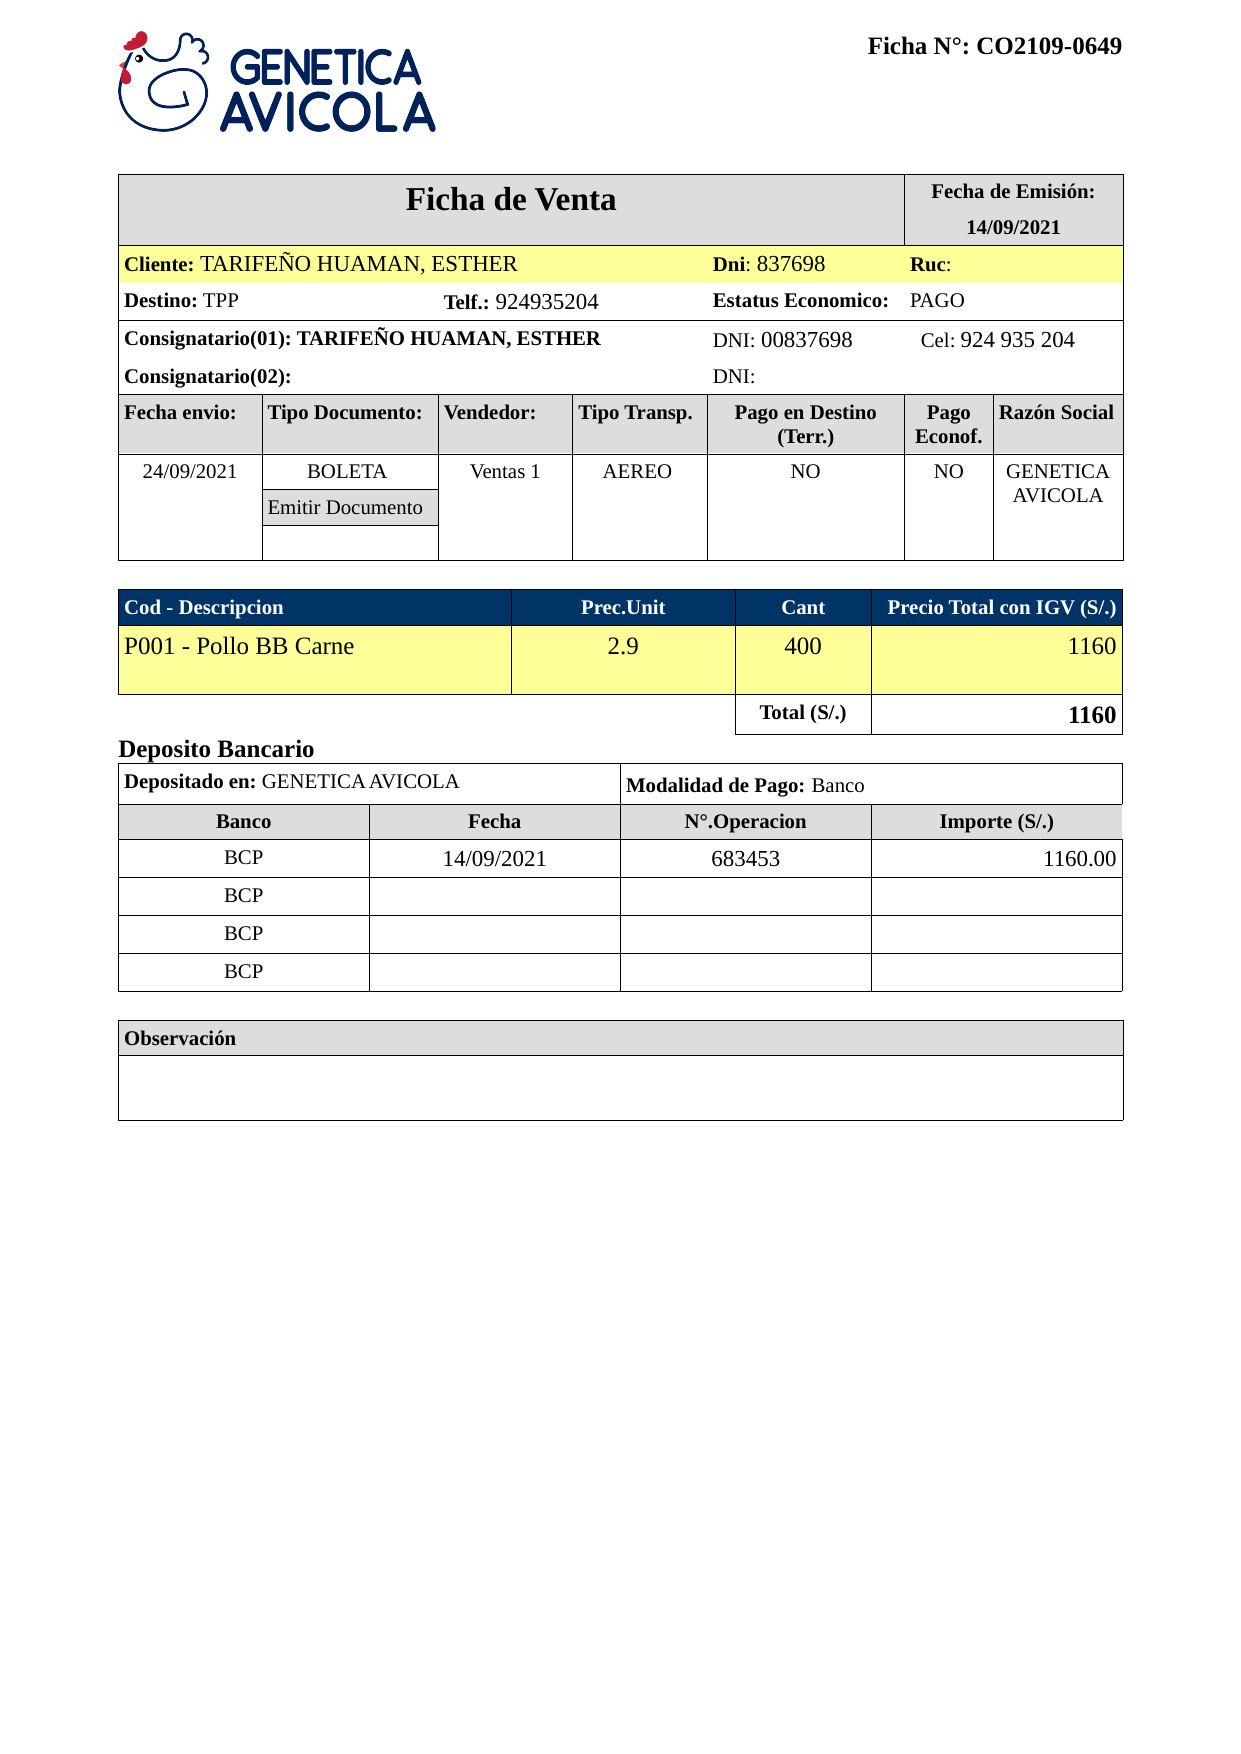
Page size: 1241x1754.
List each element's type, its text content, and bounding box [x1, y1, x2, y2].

table_header Observación [119, 1021, 1123, 1055]
table_cell [118, 695, 511, 734]
table_cell Dni: 837698 [707, 246, 904, 283]
table_cell P001 - Pollo BB Carne [119, 626, 511, 694]
table_cell 1160 [872, 626, 1122, 694]
table_cell Banco [119, 805, 369, 839]
table_cell [263, 526, 438, 560]
table_cell Consignatario(01): TARIFEÑO HUAMAN, ESTHER [119, 321, 707, 358]
table_cell Telf.: 924935204 [438, 283, 707, 320]
picture [118, 31, 436, 132]
table_cell Importe (S/.) [872, 805, 1122, 839]
table_cell Cliente: TARIFEÑO HUAMAN, ESTHER [119, 246, 707, 283]
table_cell Fecha envio: [119, 395, 262, 453]
table_cell 683453 [621, 840, 871, 877]
table_cell DNI: 00837698 [707, 321, 915, 358]
table_cell Pago en Destino (Terr.) [708, 395, 904, 453]
table_cell Razón Social [994, 395, 1123, 453]
table_cell Tipo Transp. [573, 395, 707, 453]
table_cell 14/09/2021 [370, 840, 620, 877]
table_header Precio Total con IGV (S/.) [872, 590, 1122, 625]
table_cell 2.9 [512, 626, 735, 694]
table_cell NO [905, 455, 993, 560]
table_header Ficha de Venta [119, 175, 904, 245]
table_header Fecha de Emisión: [905, 175, 1123, 209]
table_cell DNI: [707, 358, 1123, 394]
table_cell [370, 878, 620, 915]
table_cell [621, 916, 871, 953]
table_cell [872, 954, 1122, 991]
table_cell BCP [119, 840, 369, 877]
table_cell 1160.00 [872, 840, 1122, 877]
table_header Cod - Descripcion [119, 590, 511, 625]
table_cell [370, 916, 620, 953]
table_cell Emitir Documento [263, 490, 438, 525]
table_header Modalidad de Pago: Banco [621, 764, 1122, 803]
table_cell [872, 878, 1122, 915]
table_cell [872, 916, 1122, 953]
table_cell Estatus Economico: [707, 283, 904, 320]
table_cell [511, 695, 735, 734]
table_cell Tipo Documento: [263, 395, 438, 453]
table_cell Total (S/.) [736, 695, 871, 734]
table_cell BCP [119, 954, 369, 991]
table_cell 1160 [872, 695, 1122, 734]
table_cell 24/09/2021 [119, 455, 262, 560]
table_cell [370, 954, 620, 991]
table_header Cant [736, 590, 871, 625]
table_cell N°.Operacion [621, 805, 871, 839]
table_cell BOLETA [263, 455, 438, 489]
table_cell [621, 954, 871, 991]
table_cell NO [708, 455, 904, 560]
table_header Depositado en: GENETICA AVICOLA [119, 764, 620, 803]
table_header Prec.Unit [512, 590, 735, 625]
text Deposito Bancario [118, 734, 1122, 763]
table_cell Destino: TPP [119, 283, 438, 320]
table_cell Fecha [370, 805, 620, 839]
table_cell Ruc: [904, 246, 1123, 283]
table_cell AEREO [573, 455, 707, 560]
table_cell Ventas 1 [439, 455, 572, 560]
table_cell BCP [119, 916, 369, 953]
table_cell Cel: 924 935 204 [915, 321, 1123, 358]
table_cell [621, 878, 871, 915]
table_cell GENETICA AVICOLA [994, 455, 1123, 560]
table_cell [119, 1056, 1123, 1119]
table_cell BCP [119, 878, 369, 915]
table_cell 14/09/2021 [905, 209, 1123, 245]
table_cell 400 [736, 626, 871, 694]
table_cell PAGO [904, 283, 1123, 320]
table_cell Pago Econof. [905, 395, 993, 453]
table_cell Vendedor: [439, 395, 572, 453]
table_cell Consignatario(02): [119, 358, 707, 394]
